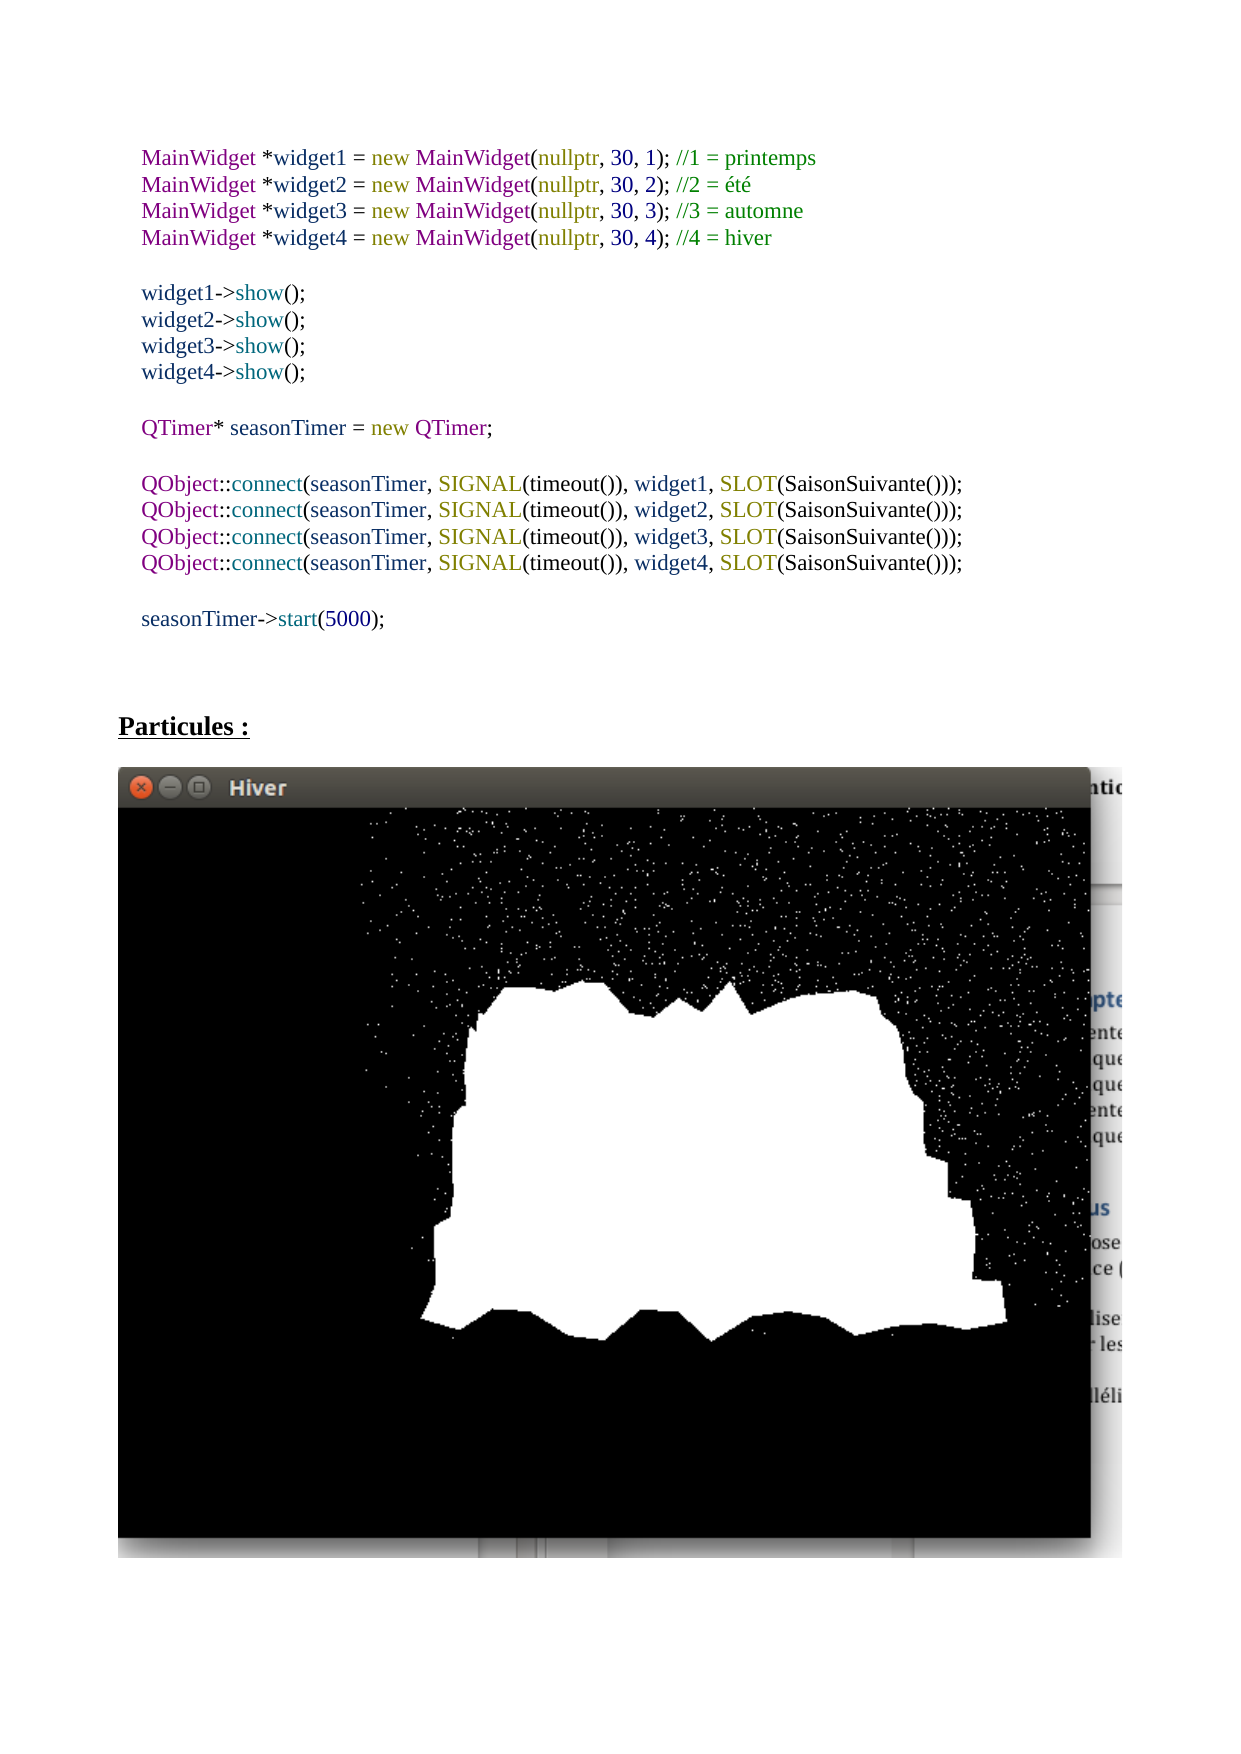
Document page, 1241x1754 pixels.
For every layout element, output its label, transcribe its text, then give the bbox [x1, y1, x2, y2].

text widget3->show(); [118, 332, 1122, 358]
text Particules : [118, 710, 1122, 742]
picture [118, 767, 1123, 1558]
text MainWidget *widget4 = new MainWidget(nullptr, 30, 4); //4 = hiver [118, 223, 1122, 250]
text widget4->show(); [118, 358, 1122, 385]
text QObject::connect(seasonTimer, SIGNAL(timeout()), widget4, SLOT(SaisonSuivante())); [118, 549, 1122, 576]
text QTimer* seasonTimer = new QTimer; [118, 414, 1122, 441]
text MainWidget *widget2 = new MainWidget(nullptr, 30, 2); //2 = été [118, 171, 1122, 197]
text MainWidget *widget1 = new MainWidget(nullptr, 30, 1); //1 = printemps [118, 144, 1122, 171]
text MainWidget *widget3 = new MainWidget(nullptr, 30, 3); //3 = automne [118, 197, 1122, 223]
text widget1->show(); [118, 279, 1122, 306]
text QObject::connect(seasonTimer, SIGNAL(timeout()), widget1, SLOT(SaisonSuivante())); [118, 470, 1122, 496]
text widget2->show(); [118, 306, 1122, 332]
text seasonTimer->start(5000); [118, 605, 1122, 631]
text QObject::connect(seasonTimer, SIGNAL(timeout()), widget2, SLOT(SaisonSuivante())); [118, 496, 1122, 523]
text QObject::connect(seasonTimer, SIGNAL(timeout()), widget3, SLOT(SaisonSuivante())); [118, 523, 1122, 549]
